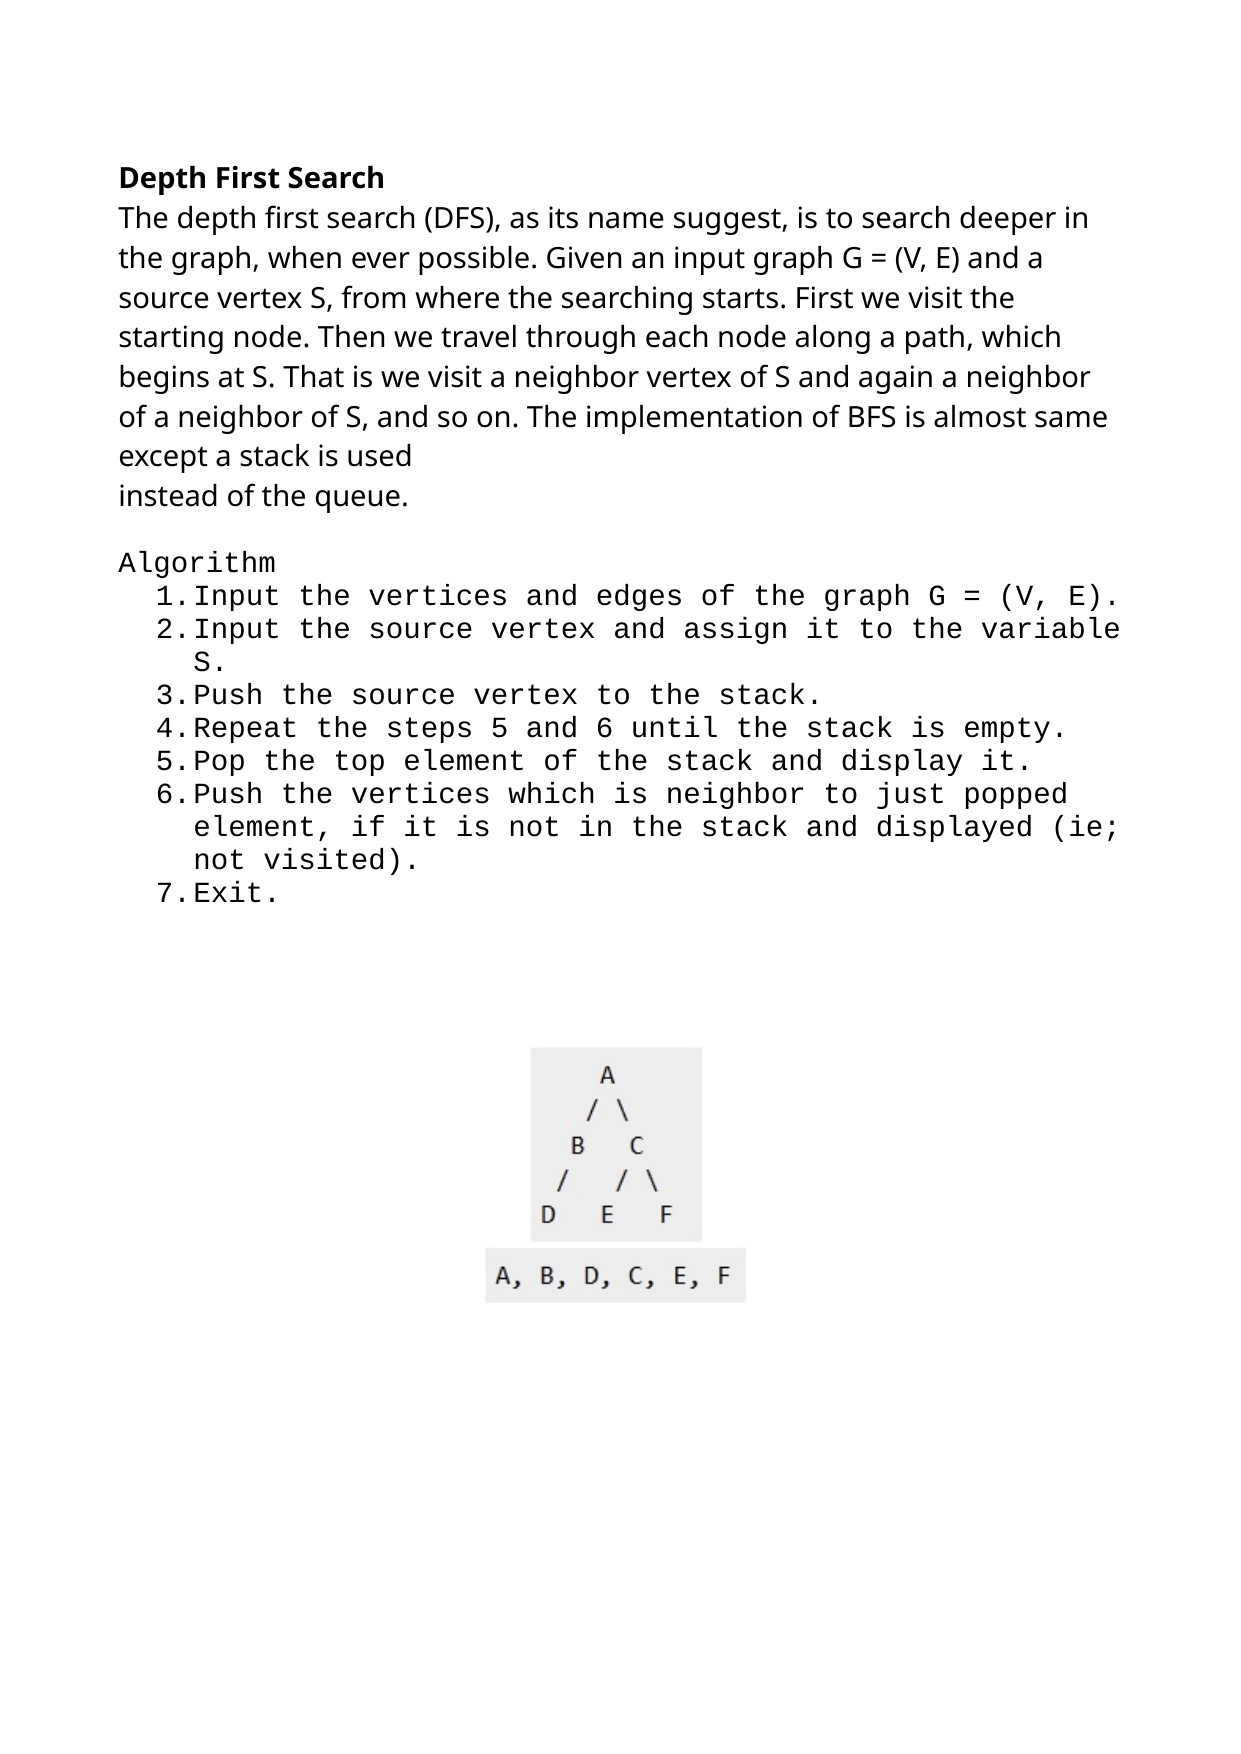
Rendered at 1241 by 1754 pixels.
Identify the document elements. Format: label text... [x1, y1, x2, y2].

picture [478, 1043, 762, 1314]
list Push the vertices which is neighbor to just popped element, if it is not in the stack and displayed (ie; not visited). [156, 779, 1122, 878]
list Input the source vertex and assign it to the variable S. [156, 614, 1122, 680]
list Input the vertices and edges of the graph G = (V, E). [156, 581, 1122, 614]
text The depth first search (DFS), as its name suggest, is to search deeper in the graph, when ever possible. Given an input graph G = (V, E) and a source vertex S, from where the searching starts. First we visit the starting node. Then we travel through each node along a path, which begins at S. That is we visit a neighbor vertex of S and again a neighbor of a neighbor of S, and so on. The implementation of BFS is almost same except a stack is used [118, 197, 1122, 475]
list Repeat the steps 5 and 6 until the stack is empty. [156, 713, 1122, 746]
list Push the source vertex to the stack. [156, 680, 1122, 713]
text Algorithm [118, 548, 1122, 581]
text instead of the queue. [118, 475, 1122, 515]
list Exit. [156, 878, 1122, 911]
list Pop the top element of the stack and display it. [156, 746, 1122, 779]
text Depth First Search [118, 158, 1122, 197]
